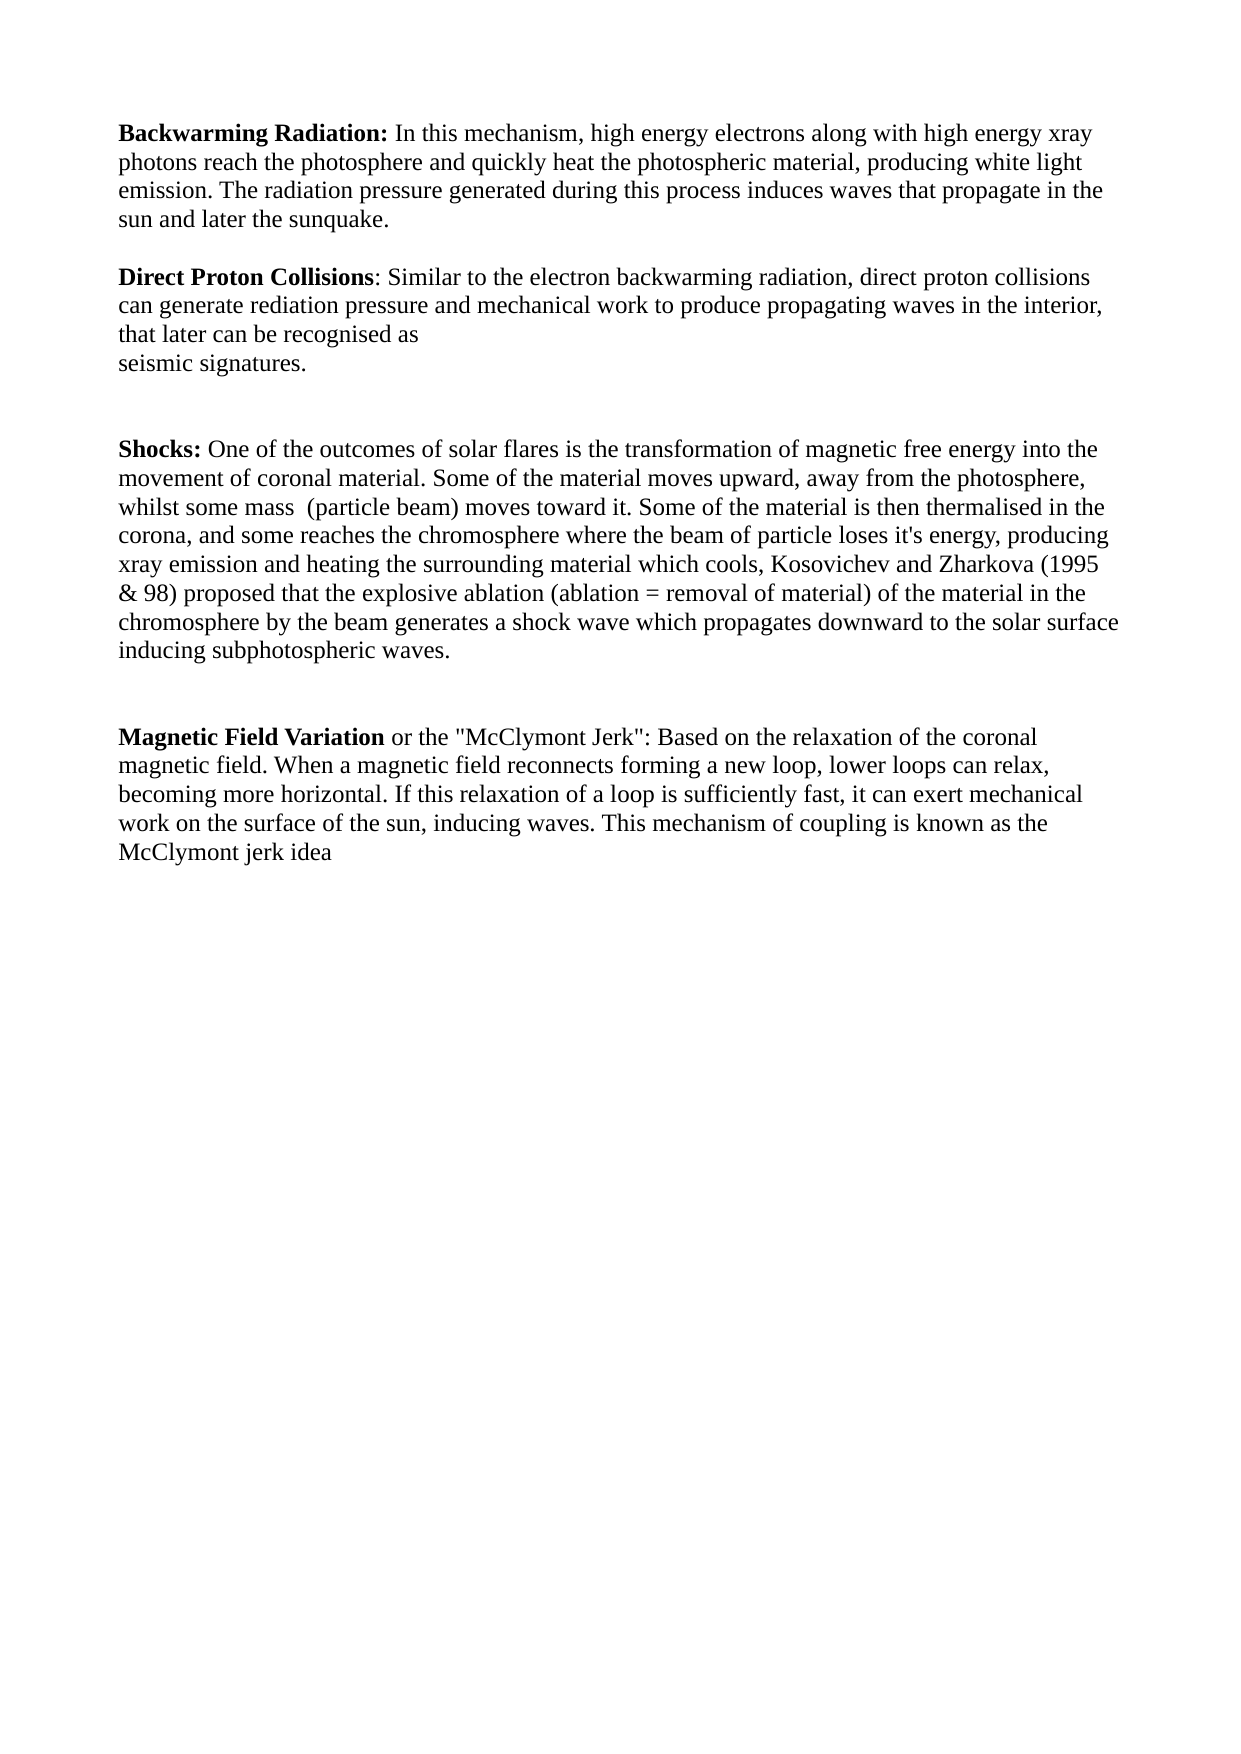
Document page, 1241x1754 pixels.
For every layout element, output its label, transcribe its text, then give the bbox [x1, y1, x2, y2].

text Backwarming Radiation: In this mechanism, high energy electrons along with high energy xray photons reach the photosphere and quickly heat the photospheric material, producing white light emission. The radiation pressure generated during this process induces waves that propagate in the sun and later the sunquake. [118, 118, 1122, 233]
text Shocks: One of the outcomes of solar flares is the transformation of magnetic free energy into the movement of coronal material. Some of the material moves upward, away from the photosphere, whilst some mass (particle beam) moves toward it. Some of the material is then thermalised in the corona, and some reaches the chromosphere where the beam of particle loses it's energy, producing xray emission and heating the surrounding material which cools, Kosovichev and Zharkova (1995 & 98) proposed that the explosive ablation (ablation = removal of material) of the material in the chromosphere by the beam generates a shock wave which propagates downward to the solar surface inducing subphotospheric waves. [118, 434, 1122, 664]
text Direct Proton Collisions: Similar to the electron backwarming radiation, direct proton collisions can generate rediation pressure and mechanical work to produce propagating waves in the interior, that later can be recognised as [118, 262, 1122, 348]
text Magnetic Field Variation or the "McClymont Jerk": Based on the relaxation of the coronal magnetic field. When a magnetic field reconnects forming a new loop, lower loops can relax, becoming more horizontal. If this relaxation of a loop is sufficiently fast, it can exert mechanical work on the surface of the sun, inducing waves. This mechanism of coupling is known as the McClymont jerk idea [118, 722, 1122, 866]
text seismic signatures. [118, 348, 1122, 377]
